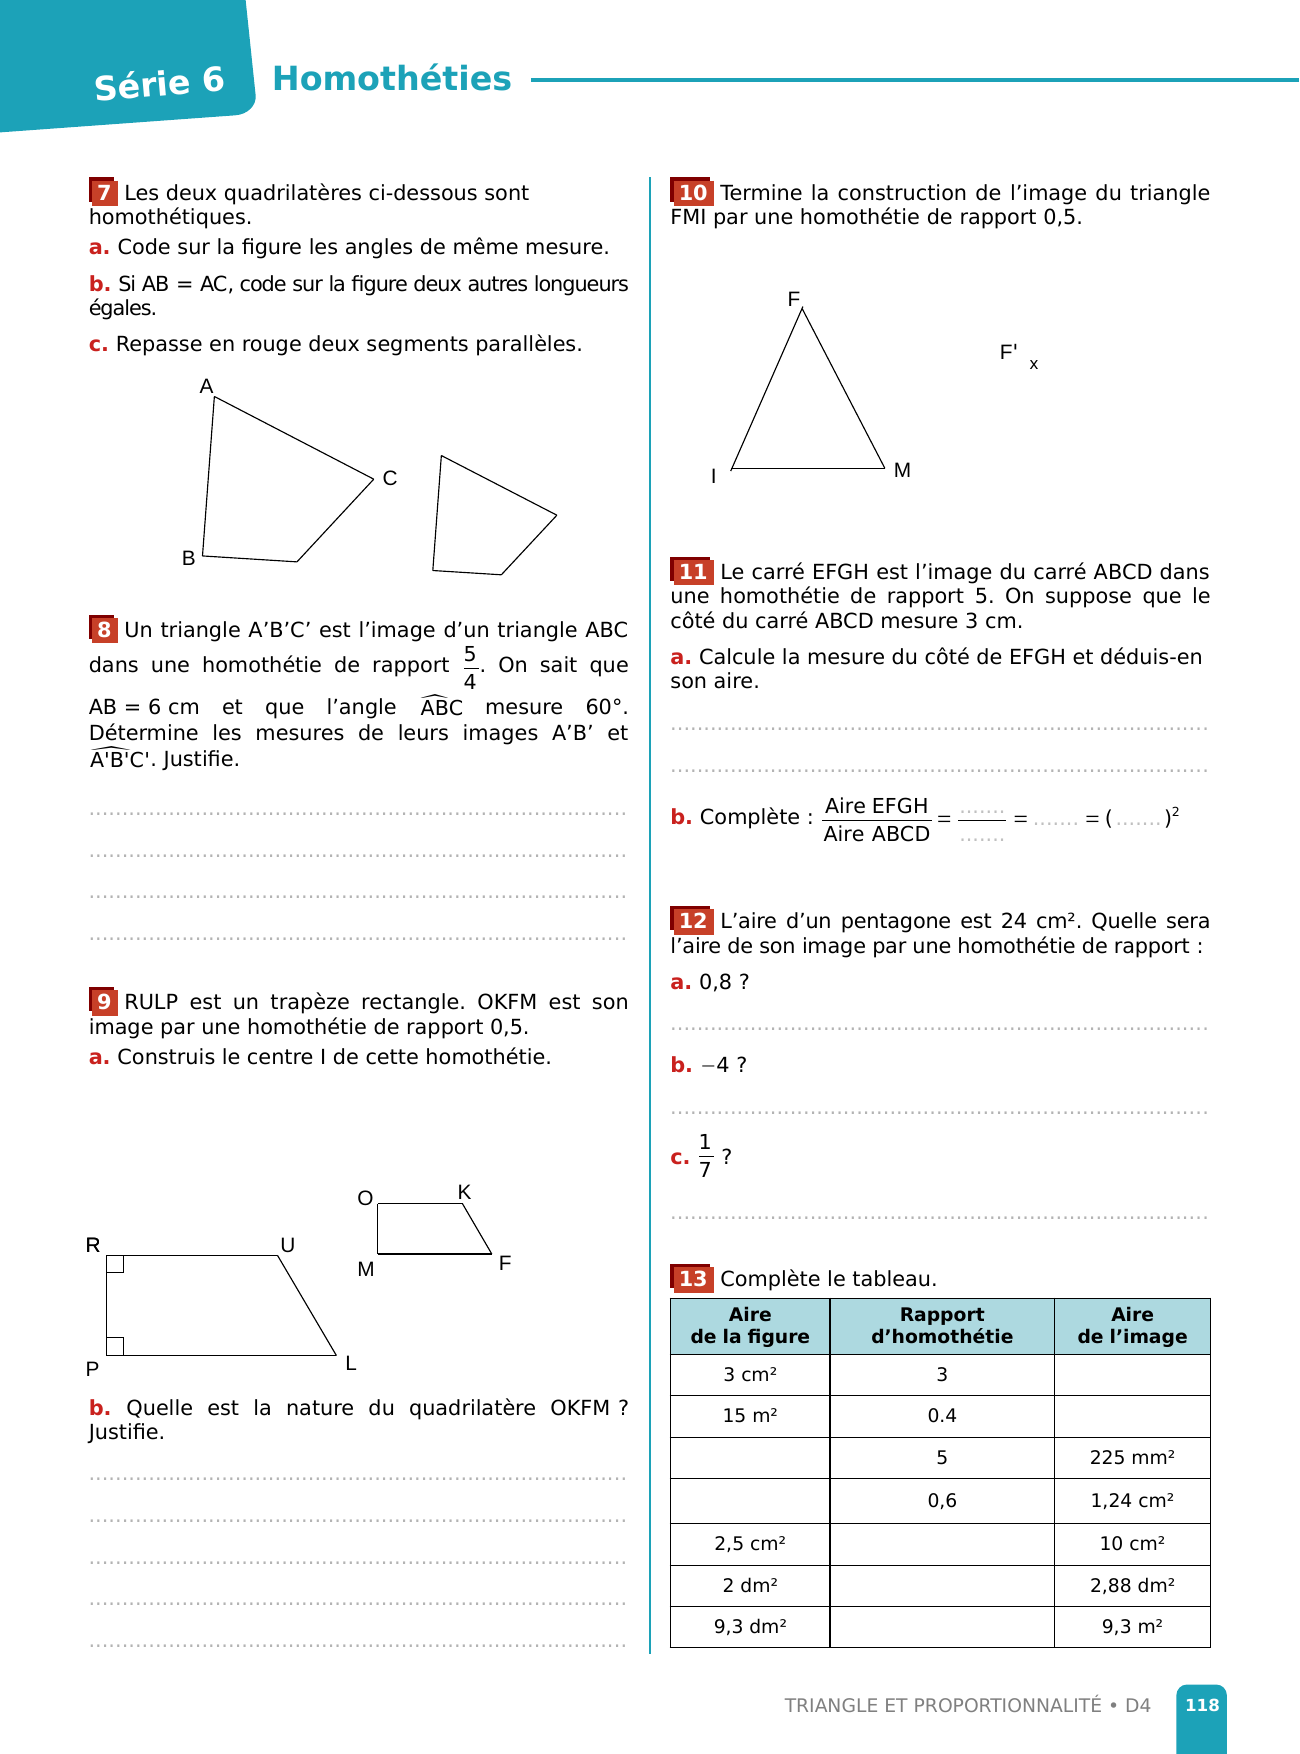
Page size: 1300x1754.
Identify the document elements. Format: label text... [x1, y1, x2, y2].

subtitle Les deux quadrilatères ci-dessous sont homothétiques. [88, 177, 629, 229]
table_cell [671, 1438, 829, 1478]
table_cell 10 cm² [1055, 1524, 1210, 1564]
table_header Aire de l’image [1055, 1299, 1210, 1354]
table_cell 1,24 cm² [1055, 1479, 1210, 1523]
subtitle Complète le tableau. [710, 1264, 1211, 1292]
subtitle b. Si AB = AC, code sur la figure deux autres longueurs égales. [88, 272, 629, 320]
subtitle c. Repasse en rouge deux segments parallèles. [88, 332, 629, 356]
list c. ? [670, 1131, 1211, 1182]
subtitle a. Construis le centre I de cette homothétie. [88, 1045, 629, 1069]
list b. Complète : [670, 794, 1211, 846]
subtitle L’aire d’un pentagone est 24 cm². Quelle sera l’aire de son image par une homothétie de rapport : [670, 906, 1211, 958]
table_cell 2,88 dm² [1055, 1566, 1210, 1606]
table_cell 3 [831, 1355, 1054, 1395]
table_cell 2 dm² [671, 1566, 829, 1606]
subtitle Un triangle A’B’C’ est l’image d’un triangle ABC dans une homothétie de rapport . On sait que AB = 6 cm et que l’angle mesure 60°. Détermine les mesures de leurs images A’B’ et . Justifie. [88, 614, 629, 773]
list b. ─4 ? [670, 1053, 1211, 1078]
subtitle Le carré EFGH est l’image du carré ABCD dans une homothétie de rapport 5. On suppose que le côté du carré ABCD mesure 3 cm. [670, 557, 1211, 633]
table_cell 9,3 dm² [671, 1607, 829, 1647]
table_cell 2,5 cm² [671, 1524, 829, 1564]
table_cell 3 cm² [671, 1355, 829, 1395]
list a. 0,8 ? [670, 970, 1211, 994]
table_cell 225 mm² [1055, 1438, 1210, 1478]
table_cell [671, 1479, 829, 1523]
subtitle Termine la construction de l’image du triangle FMI par une homothétie de rapport 0,5. [670, 177, 1211, 229]
table_cell 5 [831, 1438, 1054, 1478]
list a. Calcule la mesure du côté de EFGH et déduis-en son aire. [670, 645, 1211, 693]
subtitle RULP est un trapèze rectangle. OKFM est son image par une homothétie de rapport 0,5. [88, 987, 629, 1039]
table_cell 9,3 m² [1055, 1607, 1210, 1647]
table_cell [1055, 1355, 1210, 1395]
table_cell 0,4 [831, 1396, 1054, 1437]
table_cell [831, 1566, 1054, 1606]
subtitle a. Code sur la figure les angles de même mesure. [88, 235, 629, 260]
list b. Quelle est la nature du quadrilatère OKFM ? Justifie. [88, 1396, 629, 1444]
table_header Rapport d’homothétie [831, 1299, 1054, 1354]
table_cell [831, 1607, 1054, 1647]
table_cell [831, 1524, 1054, 1564]
table_header Aire de la figure [671, 1299, 829, 1354]
table_cell 15 m² [671, 1396, 829, 1437]
table_cell 0,6 [831, 1479, 1054, 1523]
table_cell [1055, 1396, 1210, 1437]
